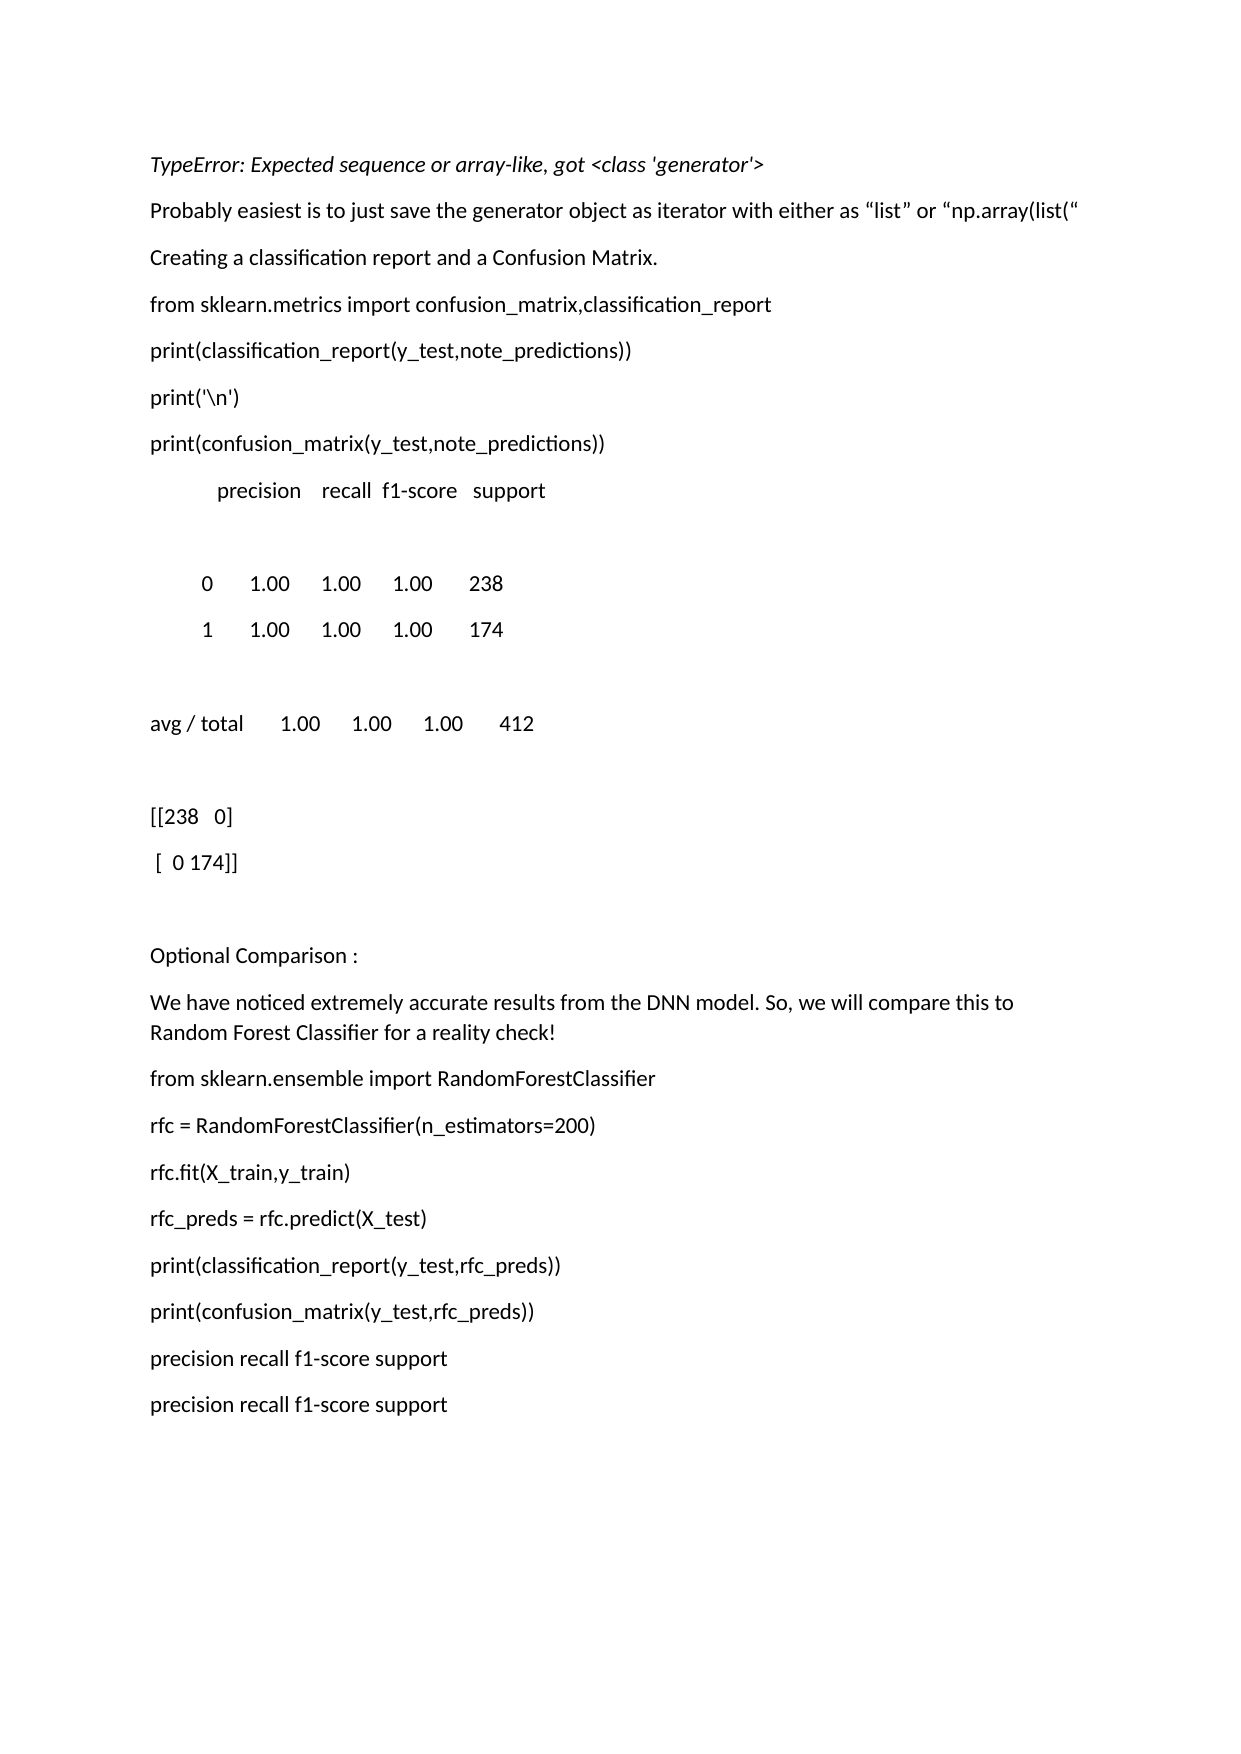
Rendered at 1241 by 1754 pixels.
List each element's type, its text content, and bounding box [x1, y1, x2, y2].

text avg / total 1.00 1.00 1.00 412 [150, 709, 1090, 737]
text print(classification_report(y_test,note_predictions)) [150, 336, 1090, 364]
text Probably easiest is to just save the generator object as iterator with either as “list” or “np.array(list(“ [150, 197, 1090, 224]
text Creating a classification report and a Confusion Matrix. [150, 243, 1090, 271]
text precision recall f1-score support [150, 1344, 1090, 1372]
text 1 1.00 1.00 1.00 174 [150, 616, 1090, 644]
text print(confusion_matrix(y_test,note_predictions)) [150, 429, 1090, 457]
text We have noticed extremely accurate results from the DNN model. So, we will compare this to Random Forest Classifier for a reality check! [150, 988, 1090, 1046]
text print(classification_report(y_test,rfc_preds)) [150, 1251, 1090, 1279]
text rfc.fit(X_train,y_train) [150, 1158, 1090, 1186]
text from sklearn.ensemble import RandomForestClassifier [150, 1064, 1090, 1093]
text 0 1.00 1.00 1.00 238 [150, 569, 1090, 597]
text rfc = RandomForestClassifier(n_estimators=200) [150, 1111, 1090, 1139]
text print(confusion_matrix(y_test,rfc_preds)) [150, 1297, 1090, 1325]
text from sklearn.metrics import confusion_matrix,classification_report [150, 290, 1090, 318]
text precision recall f1-score support [150, 476, 1090, 504]
text TypeError: Expected sequence or array-like, got <class 'generator'> [150, 150, 1090, 178]
text [[238 0] [150, 802, 1090, 830]
text rfc_preds = rfc.predict(X_test) [150, 1204, 1090, 1232]
text [ 0 174]] [150, 848, 1090, 876]
text print('\n') [150, 383, 1090, 411]
text Optional Comparison : [150, 942, 1090, 969]
text precision recall f1-score support [150, 1391, 1090, 1418]
